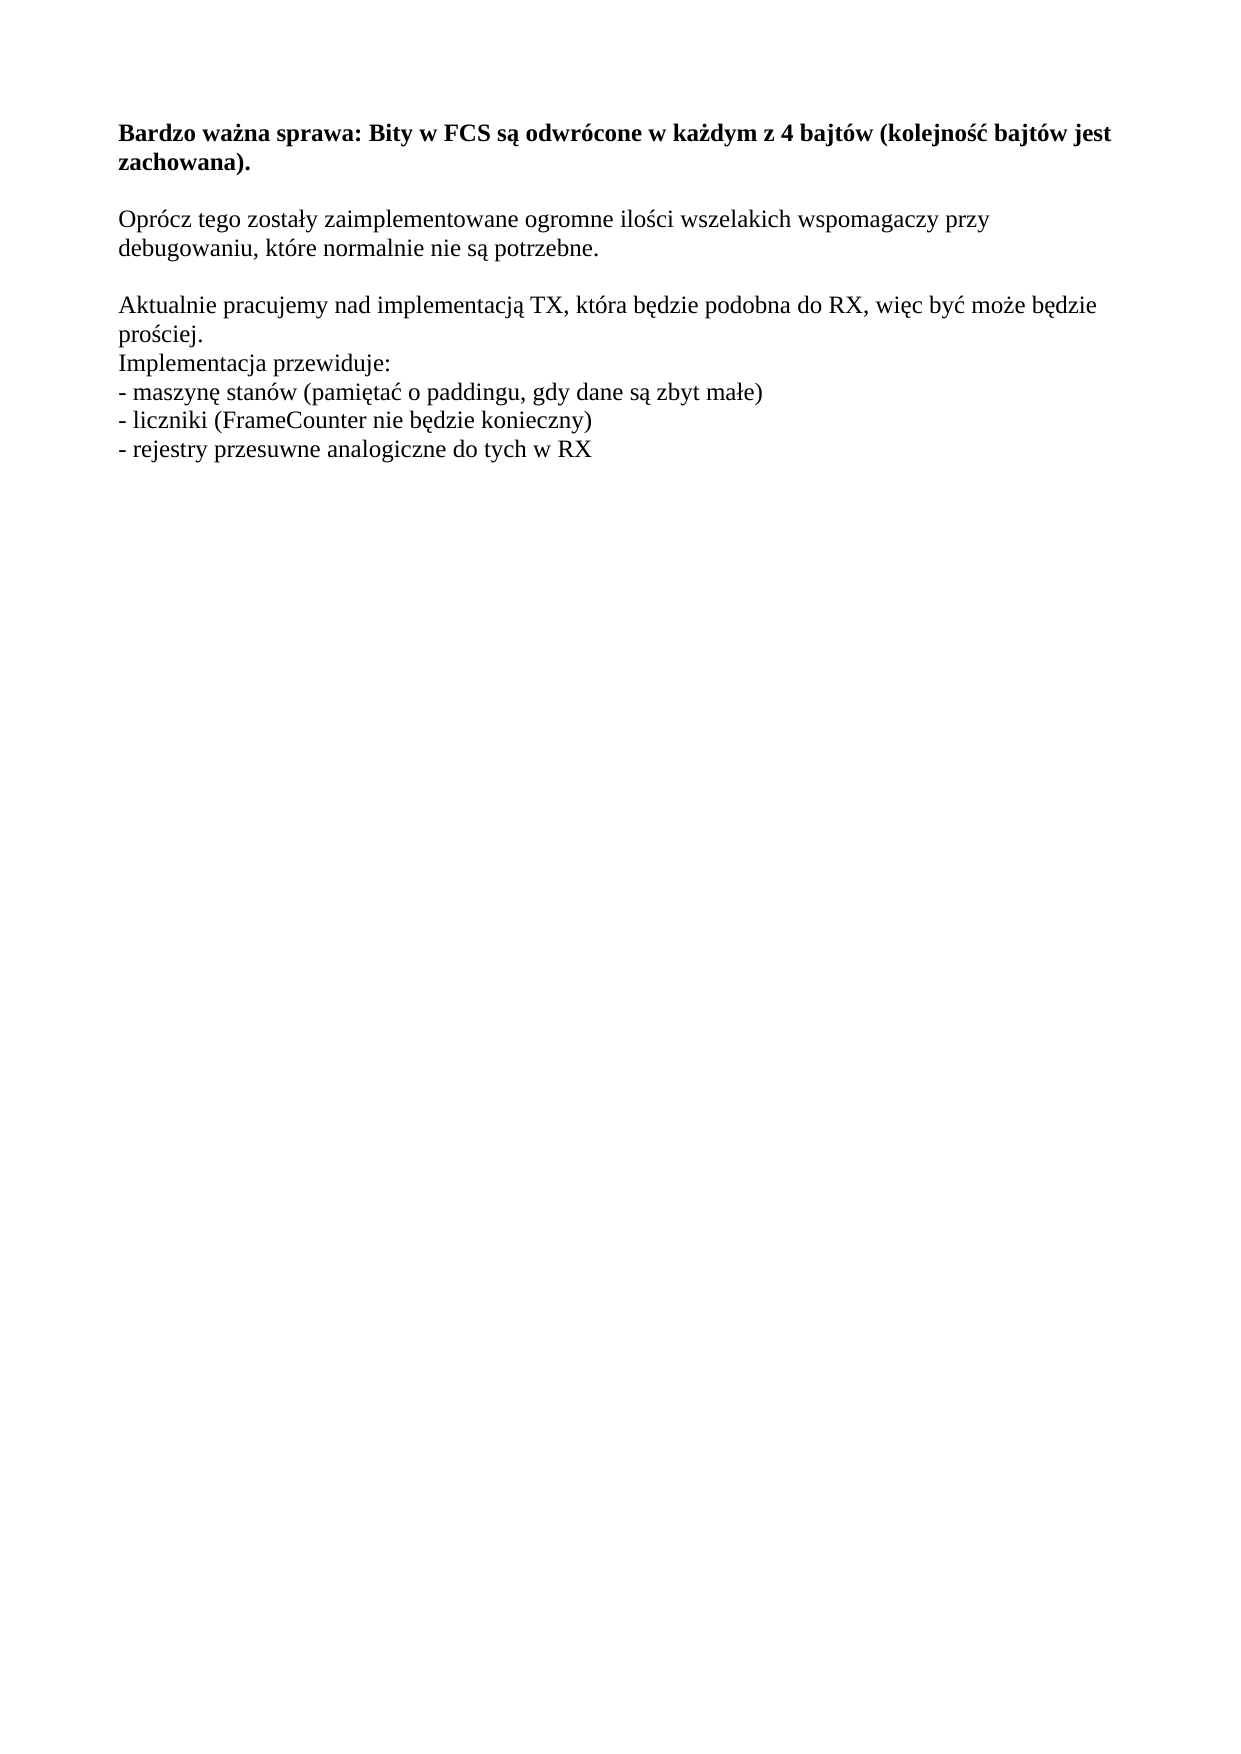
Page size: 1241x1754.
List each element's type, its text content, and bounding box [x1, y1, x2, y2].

text - liczniki (FrameCounter nie będzie konieczny) [118, 406, 1122, 434]
text Bardzo ważna sprawa: Bity w FCS są odwrócone w każdym z 4 bajtów (kolejność bajtów jest zachowana). [118, 118, 1122, 176]
text Implementacja przewiduje: [118, 348, 1122, 377]
text - rejestry przesuwne analogiczne do tych w RX [118, 434, 1122, 463]
text Aktualnie pracujemy nad implementacją TX, która będzie podobna do RX, więc być może będzie prościej. [118, 291, 1122, 348]
text - maszynę stanów (pamiętać o paddingu, gdy dane są zbyt małe) [118, 377, 1122, 406]
text Oprócz tego zostały zaimplementowane ogromne ilości wszelakich wspomagaczy przy debugowaniu, które normalnie nie są potrzebne. [118, 204, 1122, 262]
